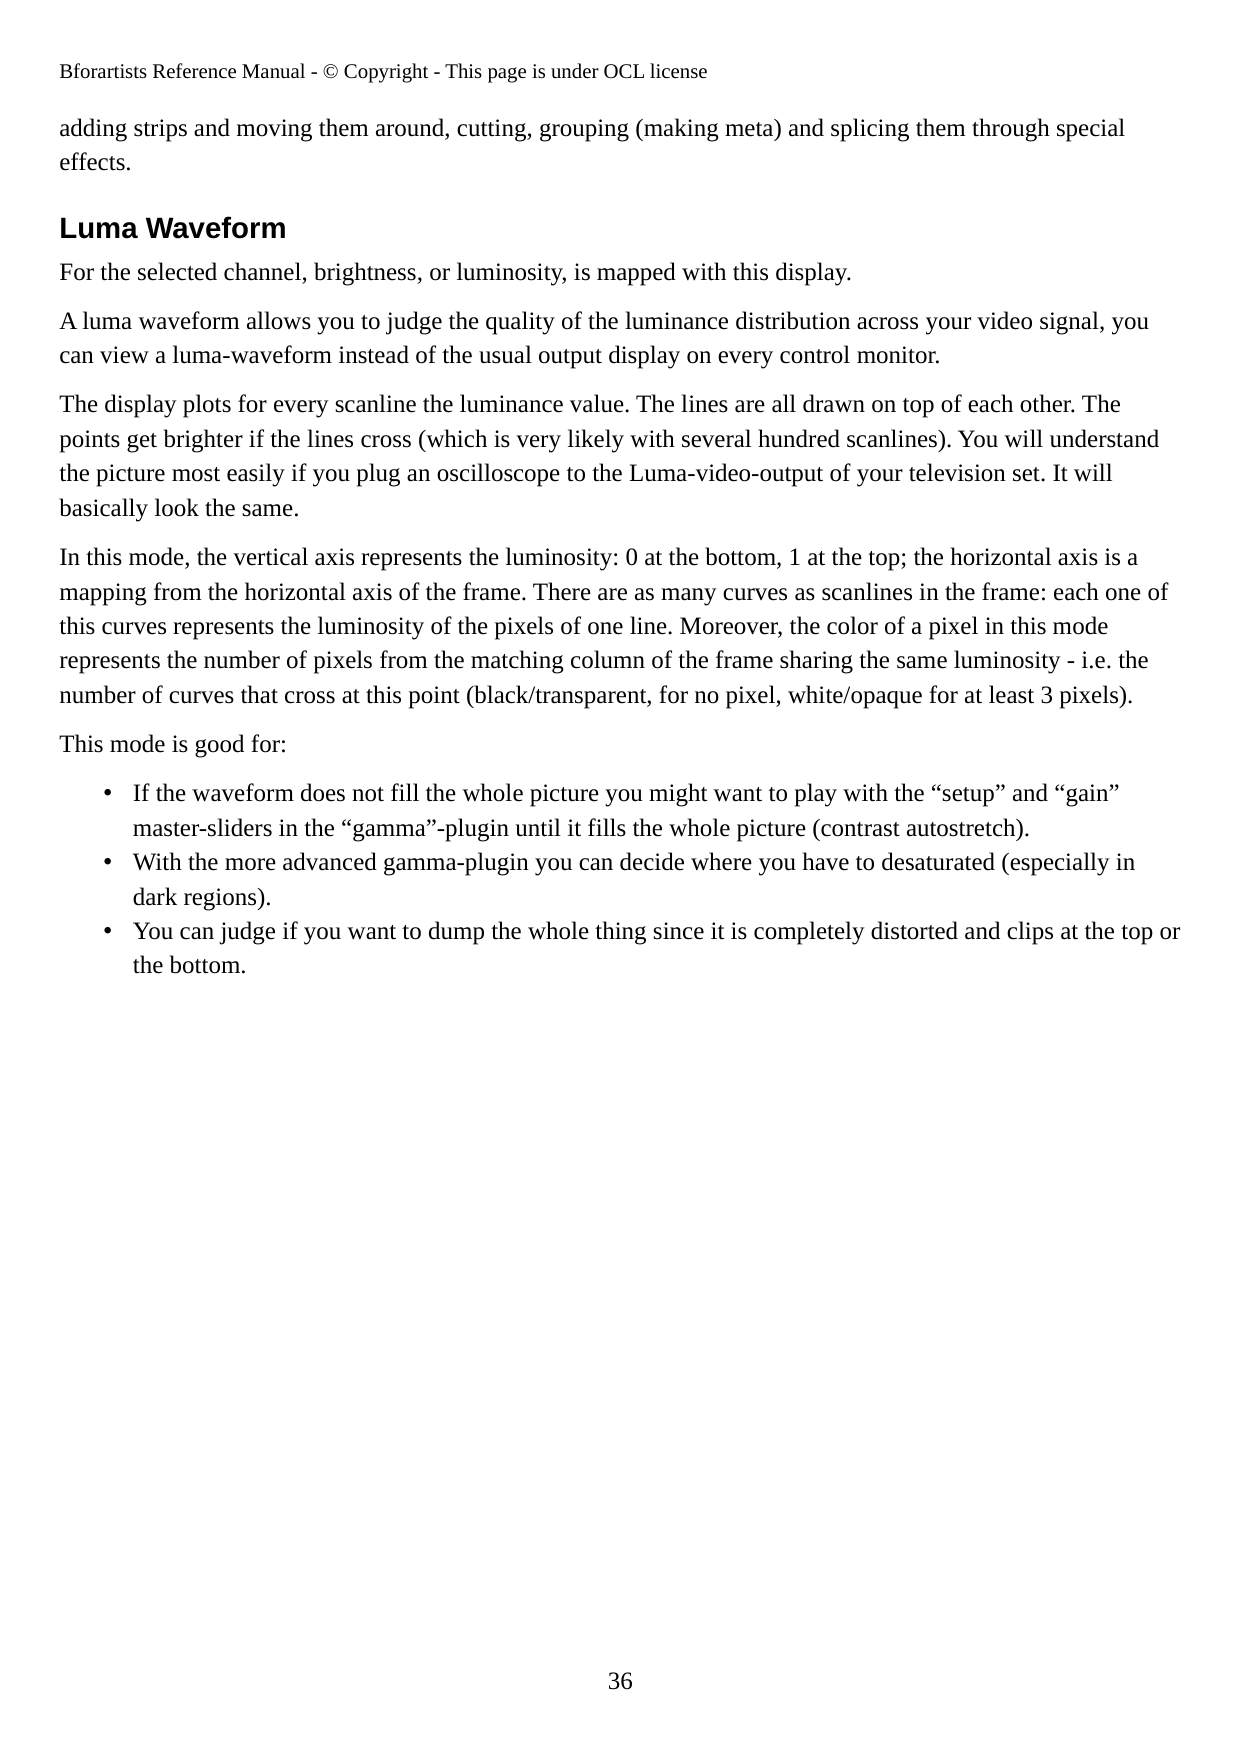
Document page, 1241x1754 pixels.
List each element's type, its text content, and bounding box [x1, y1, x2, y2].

text The display plots for every scanline the luminance value. The lines are all drawn on top of each other. The points get brighter if the lines cross (which is very likely with several hundred scanlines). You will understand the picture most easily if you plug an oscilloscope to the Luma-video-output of your television set. It will basically look the same. [59, 389, 1181, 522]
text In this mode, the vertical axis represents the luminosity: 0 at the bottom, 1 at the top; the horizontal axis is a mapping from the horizontal axis of the frame. There are as many curves as scanlines in the frame: each one of this curves represents the luminosity of the pixels of one line. Moreover, the color of a pixel in this mode represents the number of pixels from the matching column of the frame sharing the same luminosity - i.e. the number of curves that cross at this point (black/transparent, for no pixel, white/opaque for at least 3 pixels). [59, 542, 1181, 709]
text This mode is good for: [59, 729, 1181, 758]
text For the selected channel, brightness, or luminosity, is mapped with this display. [59, 257, 1181, 286]
list You can judge if you want to dump the whole thing since it is completely distorted and clips at the top or the bottom. [103, 916, 1181, 979]
text adding strips and moving them around, cutting, grouping (making meta) and splicing them through special effects. [59, 113, 1181, 176]
subtitle Luma Waveform [59, 211, 1181, 244]
text A luma waveform allows you to judge the quality of the luminance distribution across your video signal, you can view a luma-waveform instead of the usual output display on every control monitor. [59, 306, 1181, 369]
list With the more advanced gamma-plugin you can decide where you have to desaturated (especially in dark regions). [103, 847, 1181, 910]
list If the waveform does not fill the whole picture you might want to play with the “setup” and “gain” master-sliders in the “gamma”-plugin until it fills the whole picture (contrast autostretch). [103, 778, 1181, 841]
